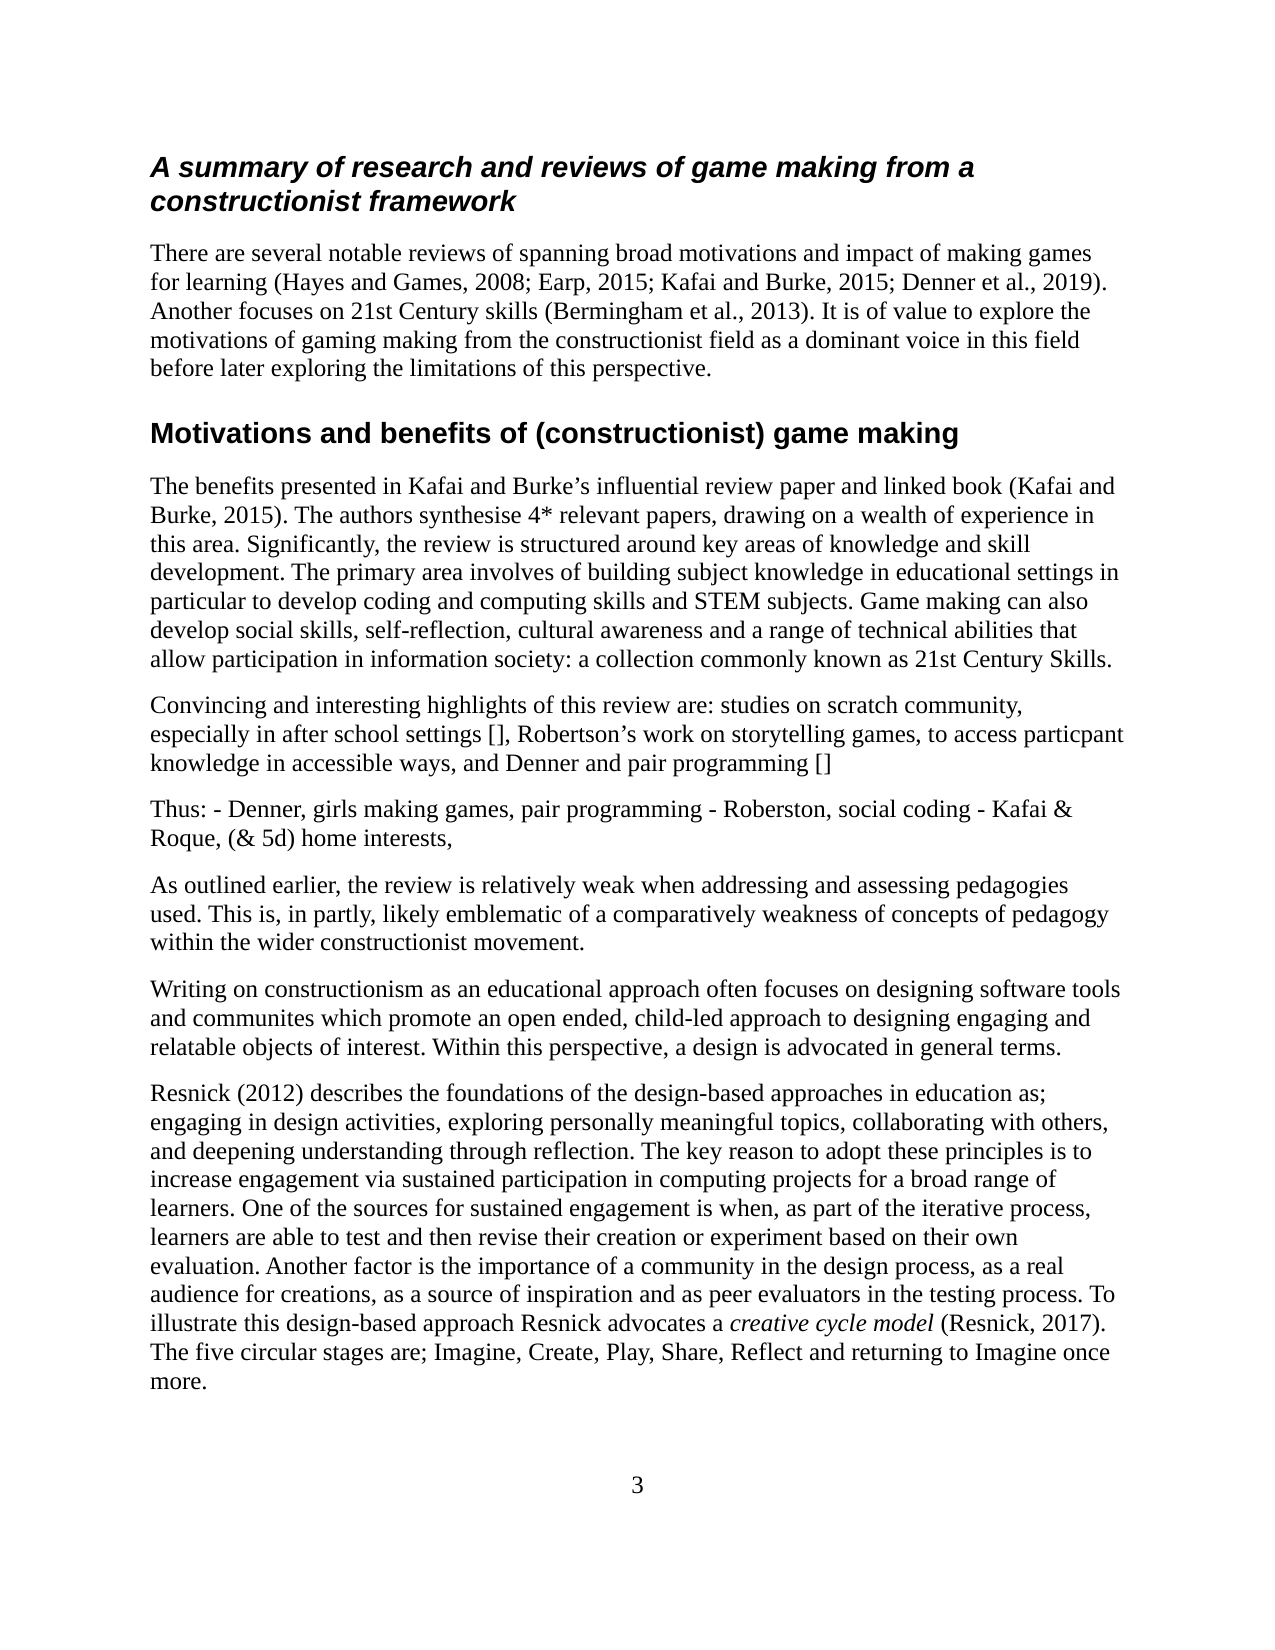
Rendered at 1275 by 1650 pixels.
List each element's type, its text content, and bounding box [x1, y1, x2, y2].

text Convincing and interesting highlights of this review are: studies on scratch community, especially in after school settings [], Robertson’s work on storytelling games, to access particpant knowledge in accessible ways, and Denner and pair programming [] [150, 690, 1125, 777]
subtitle A summary of research and reviews of game making from a constructionist framework [150, 150, 1125, 217]
text Writing on constructionism as an educational approach often focuses on designing software tools and communites which promote an open ended, child-led approach to designing engaging and relatable objects of interest. Within this perspective, a design is advocated in general terms. [150, 974, 1125, 1060]
subtitle Motivations and benefits of (constructionist) game making [150, 416, 1125, 450]
text Resnick (2012) describes the foundations of the design-based approaches in education as; engaging in design activities, exploring personally meaningful topics, collaborating with others, and deepening understanding through reflection. The key reason to adopt these principles is to increase engagement via sustained participation in computing projects for a broad range of learners. One of the sources for sustained engagement is when, as part of the iterative process, learners are able to test and then revise their creation or experiment based on their own evaluation. Another factor is the importance of a community in the design process, as a real audience for creations, as a source of inspiration and as peer evaluators in the testing process. To illustrate this design-based approach Resnick advocates a creative cycle model (Resnick, 2017). The five circular stages are; Imagine, Create, Play, Share, Reflect and returning to Imagine once more. [150, 1078, 1125, 1394]
text There are several notable reviews of spanning broad motivations and impact of making games for learning (Hayes and Games, 2008; Earp, 2015; Kafai and Burke, 2015; Denner et al., 2019). Another focuses on 21st Century skills (Bermingham et al., 2013). It is of value to explore the motivations of gaming making from the constructionist field as a dominant voice in this field before later exploring the limitations of this perspective. [150, 238, 1125, 382]
text As outlined earlier, the review is relatively weak when addressing and assessing pedagogies used. This is, in partly, likely emblematic of a comparatively weakness of concepts of pedagogy within the wider constructionist movement. [150, 870, 1125, 956]
text The benefits presented in Kafai and Burke’s influential review paper and linked book (Kafai and Burke, 2015). The authors synthesise 4* relevant papers, drawing on a wealth of experience in this area. Significantly, the review is structured around key areas of knowledge and skill development. The primary area involves of building subject knowledge in educational settings in particular to develop coding and computing skills and STEM subjects. Game making can also develop social skills, self-reflection, cultural awareness and a range of technical abilities that allow participation in information society: a collection commonly known as 21st Century Skills. [150, 471, 1125, 672]
text Thus: - Denner, girls making games, pair programming - Roberston, social coding - Kafai & Roque, (& 5d) home interests, [150, 794, 1125, 852]
